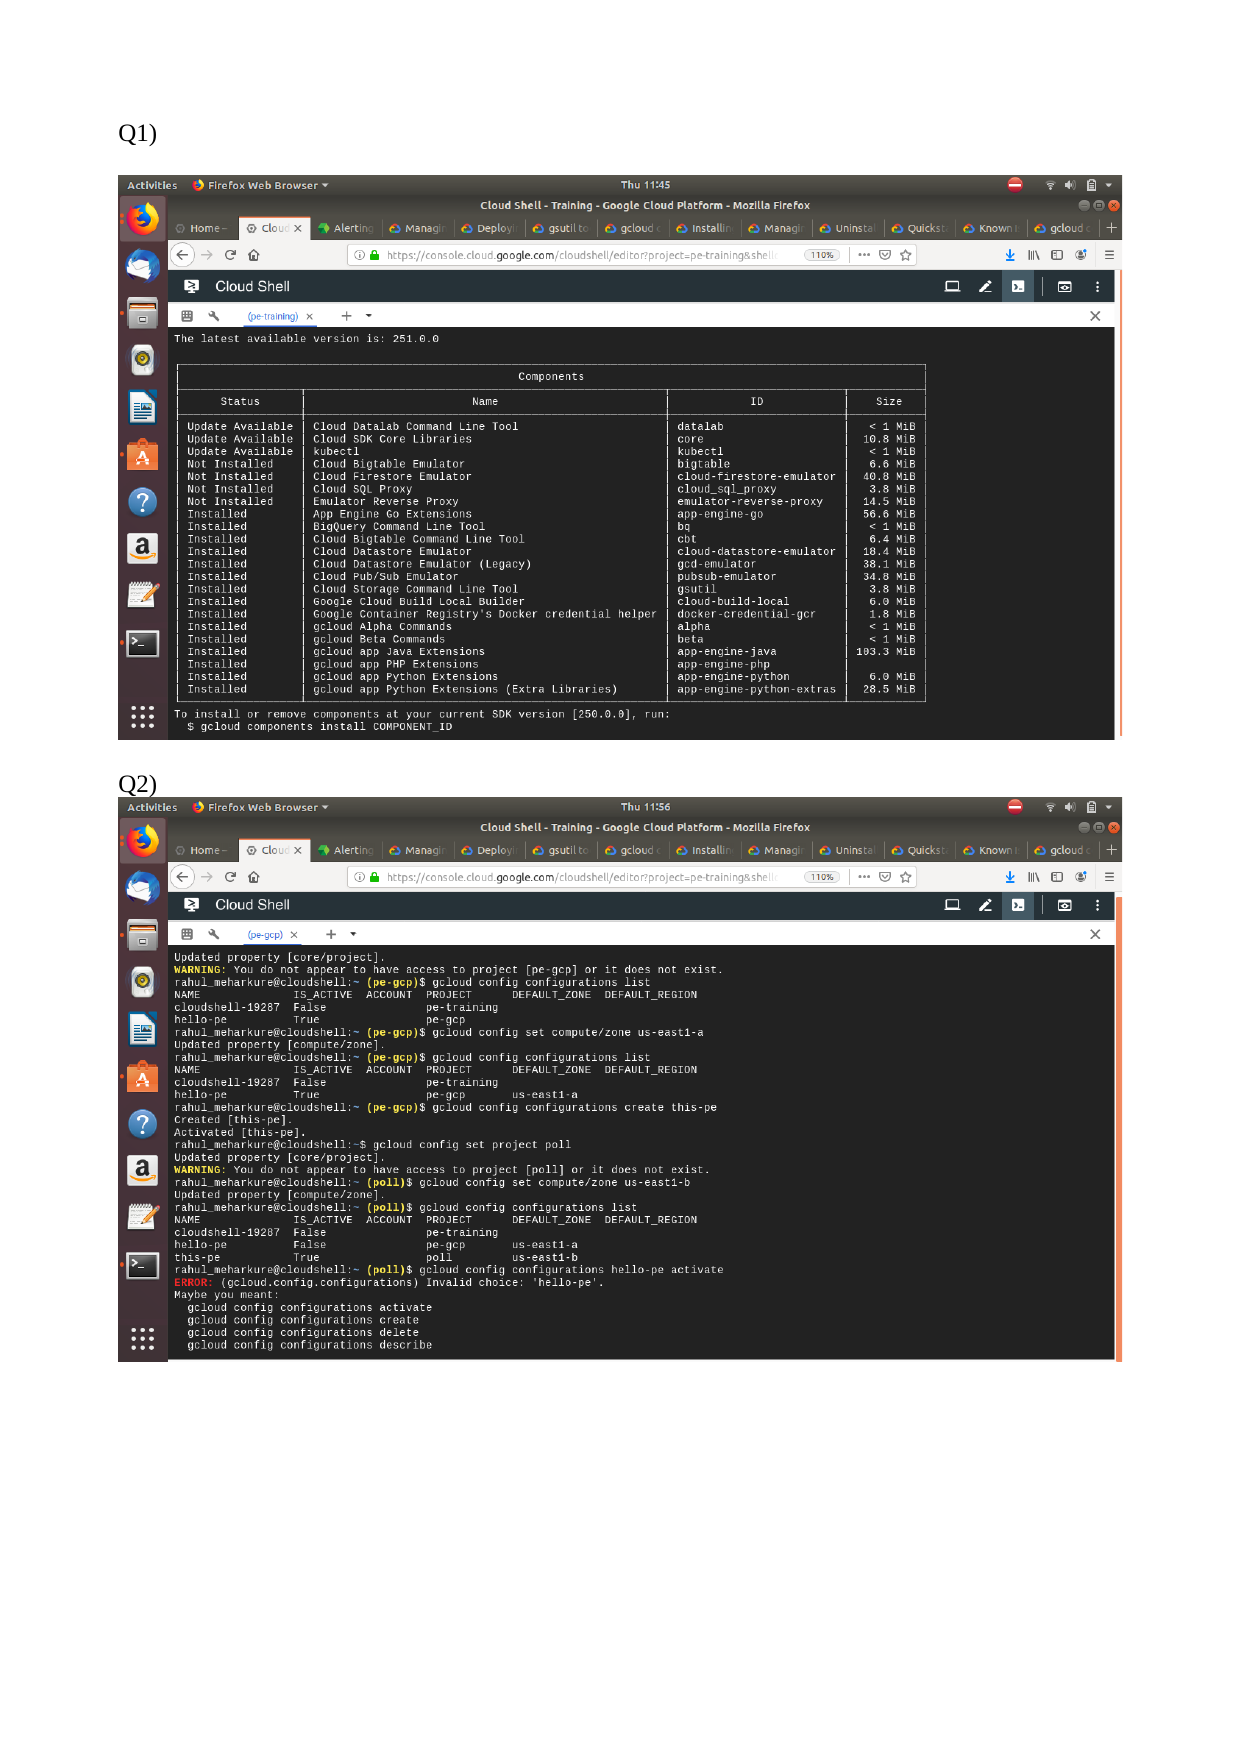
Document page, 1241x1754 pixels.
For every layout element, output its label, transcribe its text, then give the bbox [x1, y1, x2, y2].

picture [118, 175, 1123, 740]
text Q2) [118, 769, 1122, 797]
text Q1) [118, 118, 1122, 147]
picture [118, 797, 1123, 1362]
